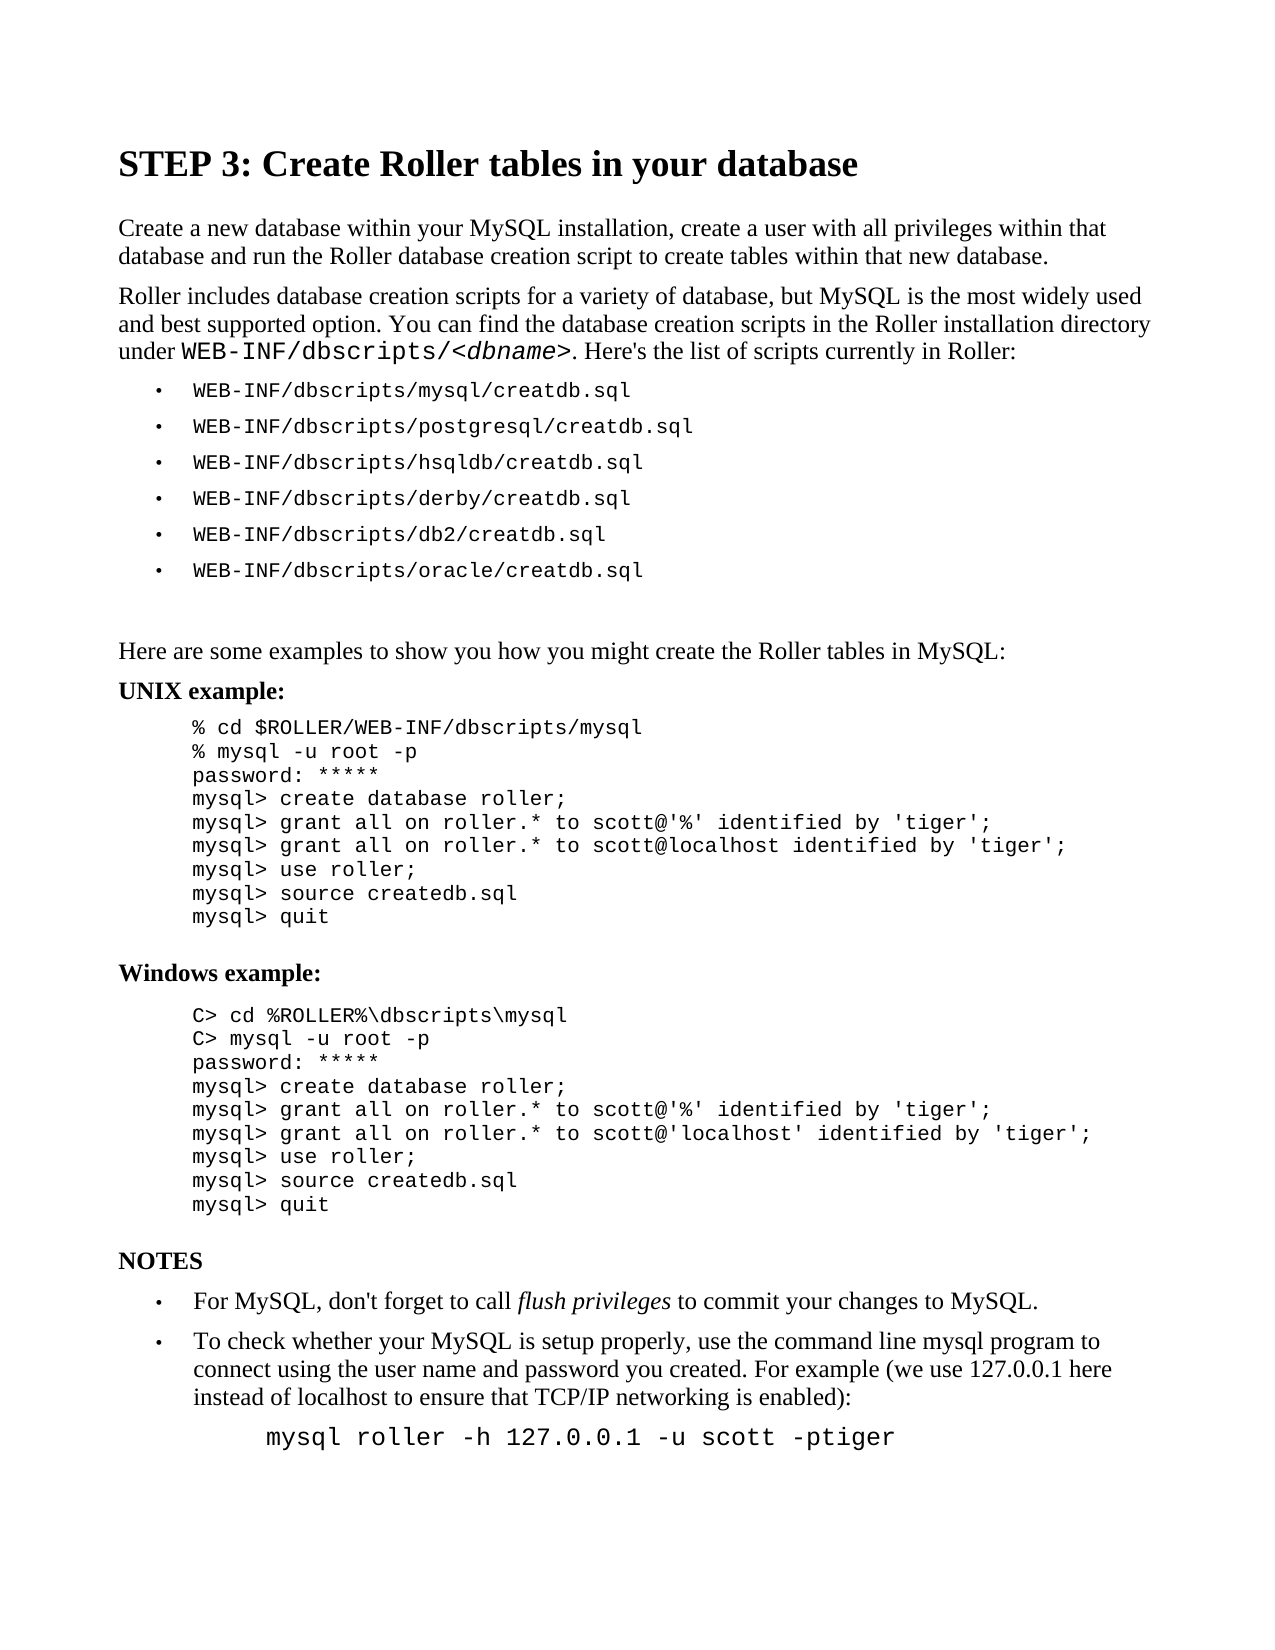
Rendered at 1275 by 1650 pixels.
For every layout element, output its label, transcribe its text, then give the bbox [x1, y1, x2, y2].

text Roller includes database creation scripts for a variety of database, but MySQL is the most widely used and best supported option. You can find the database creation scripts in the Roller installation directory under WEB-INF/dbscripts/<dbname>. Here's the list of scripts currently in Roller: [118, 282, 1157, 367]
text UNIX example: [118, 677, 1157, 705]
text mysql> create database roller; [118, 788, 1157, 812]
text mysql> source createdb.sql [118, 1170, 1157, 1194]
list For MySQL, don't forget to call flush privileges to commit your changes to MySQL. [156, 1287, 1157, 1315]
text password: ***** [118, 1052, 1157, 1076]
text C> cd %ROLLER%\dbscripts\mysql [118, 1000, 1157, 1028]
text mysql> grant all on roller.* to scott@localhost identified by 'tiger'; [118, 836, 1157, 859]
list WEB-INF/dbscripts/postgresql/creatdb.sql [156, 416, 1157, 439]
text Here are some examples to show you how you might create the Roller tables in MySQL: [118, 637, 1157, 664]
list WEB-INF/dbscripts/oracle/creatdb.sql [156, 561, 1157, 584]
list WEB-INF/dbscripts/derby/creatdb.sql [156, 488, 1157, 512]
text mysql roller -h 127.0.0.1 -u scott -ptiger [118, 1423, 1157, 1453]
text mysql> use roller; [118, 859, 1157, 883]
list WEB-INF/dbscripts/mysql/creatdb.sql [156, 380, 1157, 403]
text mysql> quit [118, 1194, 1157, 1217]
text NOTES [118, 1247, 1157, 1275]
text mysql> grant all on roller.* to scott@'%' identified by 'tiger'; [118, 812, 1157, 836]
subtitle STEP 3: Create Roller tables in your database [118, 143, 1157, 185]
text mysql> use roller; [118, 1147, 1157, 1170]
list To check whether your MySQL is setup properly, use the command line mysql program to connect using the user name and password you created. For example (we use 127.0.0.1 here instead of localhost to ensure that TCP/IP networking is enabled): [156, 1327, 1157, 1411]
text Create a new database within your MySQL installation, create a user with all privileges within that database and run the Roller database creation script to create tables within that new database. [118, 214, 1157, 269]
text C> mysql -u root -p [118, 1028, 1157, 1052]
text mysql> grant all on roller.* to scott@'%' identified by 'tiger'; [118, 1099, 1157, 1123]
text mysql> quit [118, 906, 1157, 930]
list WEB-INF/dbscripts/db2/creatdb.sql [156, 524, 1157, 548]
text mysql> create database roller; [118, 1076, 1157, 1099]
text mysql> grant all on roller.* to scott@'localhost' identified by 'tiger'; [118, 1123, 1157, 1147]
text % mysql -u root -p [118, 741, 1157, 764]
text Windows example: [118, 959, 1157, 987]
text mysql> source createdb.sql [118, 883, 1157, 906]
text password: ***** [118, 764, 1157, 788]
text % cd $ROLLER/WEB-INF/dbscripts/mysql [118, 717, 1157, 741]
list WEB-INF/dbscripts/hsqldb/creatdb.sql [156, 452, 1157, 476]
